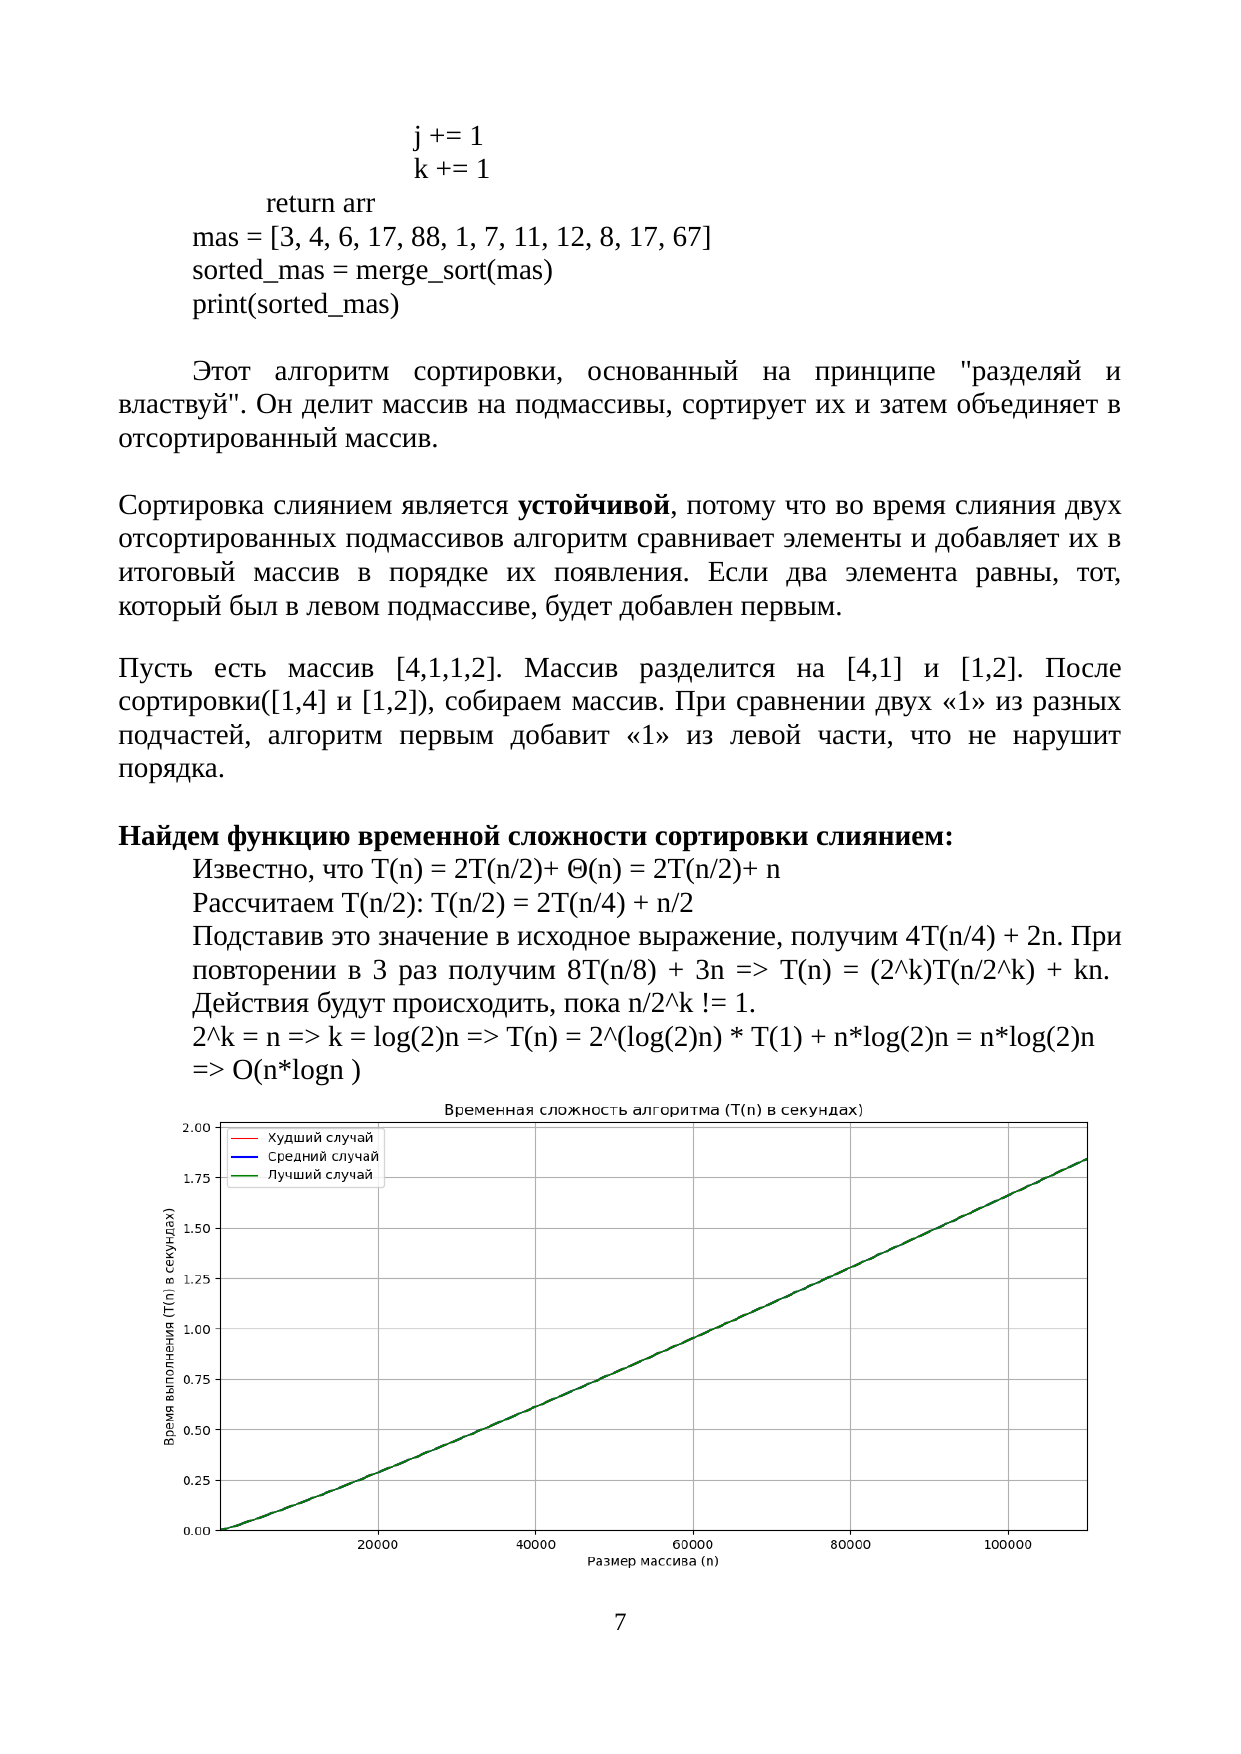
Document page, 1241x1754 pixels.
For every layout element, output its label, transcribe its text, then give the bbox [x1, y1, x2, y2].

text j += 1 [118, 118, 1122, 152]
text return arr [118, 185, 1122, 219]
text k += 1 [118, 152, 1122, 185]
text 2^k = n => k = log(2)n => T(n) = 2^(log(2)n) * T(1) + n*log(2)n = n*log(2)n [118, 1019, 1122, 1052]
text Рассчитаем T(n/2): T(n/2) = 2T(n/4) + n/2 [118, 885, 1122, 918]
text Пусть есть массив [4,1,1,2]. Массив разделится на [4,1] и [1,2]. После сортировки([1,4] и [1,2]), собираем массив. При сравнении двух «1» из разных подчастей, алгоритм первым добавит «1» из левой части, что не нарушит порядка. [118, 650, 1122, 784]
text Сортировка слиянием является устойчивой, потому что во время слияния двух отсортированных подмассивов алгоритм сравнивает элементы и добавляет их в итоговый массив в порядке их появления. Если два элемента равны, тот, который был в левом подмассиве, будет добавлен первым. [118, 487, 1122, 621]
text print(sorted_mas) [118, 286, 1122, 319]
text Найдем функцию временной сложности сортировки слиянием: [118, 818, 1122, 851]
text sorted_mas = merge_sort(mas) [118, 252, 1122, 286]
text Подставив это значение в исходное выражение, получим 4T(n/4) + 2n. При повторении в 3 раз получим 8T(n/8) + 3n => T(n) = (2^k)T(n/2^k) + kn. Действия будут происходить, пока n/2^k != 1. [118, 918, 1122, 1019]
text Известно, что T(n) = 2T(n/2)+ Θ(n) = 2T(n/2)+ n [118, 851, 1122, 885]
text mas = [3, 4, 6, 17, 88, 1, 7, 11, 12, 8, 17, 67] [118, 219, 1122, 252]
picture [118, 1086, 1123, 1573]
text => O(n*logn ) [118, 1052, 1122, 1086]
text Этот алгоритм сортировки, основанный на принципе "разделяй и властвуй". Он делит массив на подмассивы, сортирует их и затем объединяет в отсортированный массив. [118, 353, 1122, 453]
